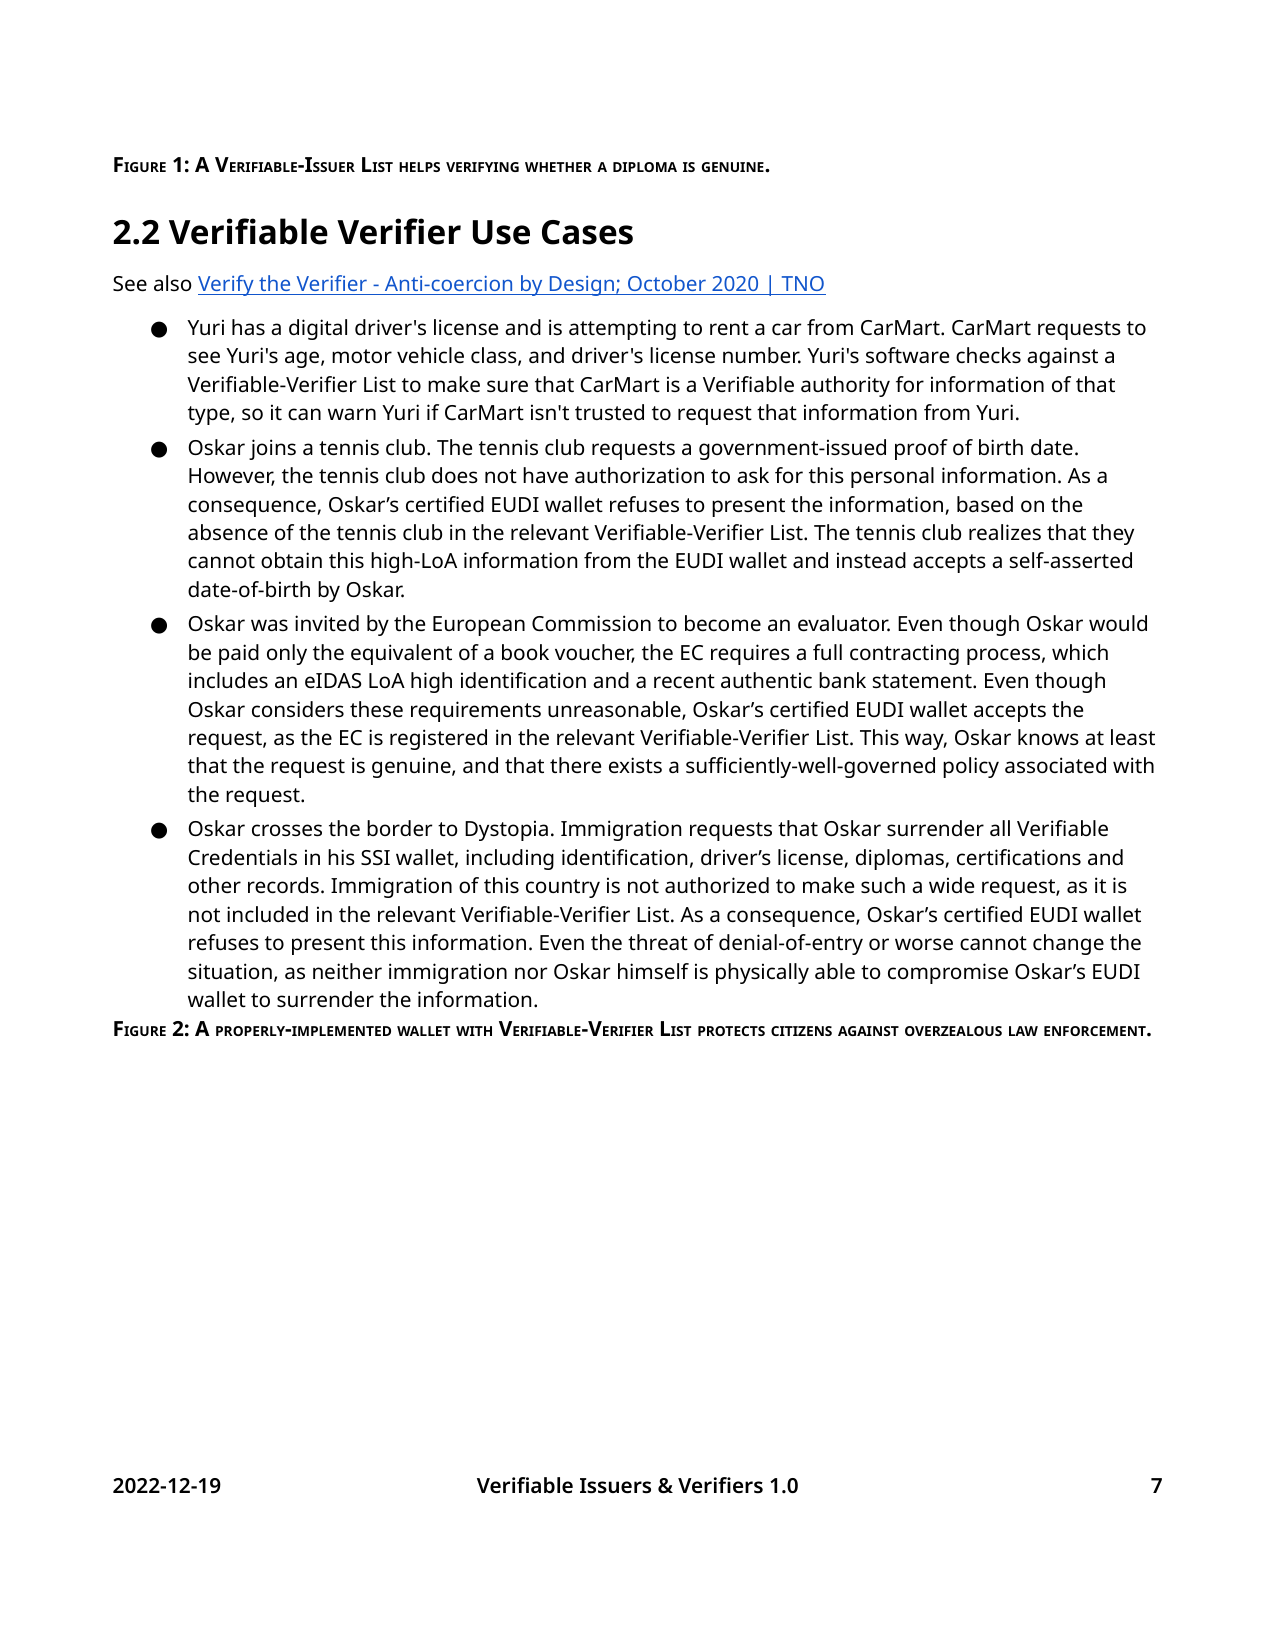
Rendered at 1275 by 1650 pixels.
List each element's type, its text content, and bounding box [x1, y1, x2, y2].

text See also Verify the Verifier - Anti-coercion by Design; October 2020 | TNO [112, 269, 1162, 298]
list Oskar joins a tennis club. The tennis club requests a government-issued proof of birth date. However, the tennis club does not have authorization to ask for this personal information. As a consequence, Oskar’s certified EUDI wallet refuses to present the information, based on the absence of the tennis club in the relevant Verifiable-Verifier List. The tennis club realizes that they cannot obtain this high-LoA information from the EUDI wallet and instead accepts a self-asserted date-of-birth by Oskar. [150, 433, 1162, 603]
text Figure 2: A properly-implemented wallet with Verifiable-Verifier List protects citizens against overzealous law enforcement. [112, 1014, 1162, 1042]
list Oskar was invited by the European Commission to become an evaluator. Even though Oskar would be paid only the equivalent of a book voucher, the EC requires a full contracting process, which includes an eIDAS LoA high identification and a recent authentic bank statement. Even though Oskar considers these requirements unreasonable, Oskar’s certified EUDI wallet accepts the request, as the EC is registered in the relevant Verifiable-Verifier List. This way, Oskar knows at least that the request is genuine, and that there exists a sufficiently-well-governed policy associated with the request. [150, 609, 1162, 808]
subtitle 2.2 Verifiable Verifier Use Cases [112, 208, 1162, 254]
list Yuri has a digital driver's license and is attempting to rent a car from CarMart. CarMart requests to see Yuri's age, motor vehicle class, and driver's license number. Yuri's software checks against a Verifiable-Verifier List to make sure that CarMart is a Verifiable authority for information of that type, so it can warn Yuri if CarMart isn't trusted to request that information from Yuri. [150, 313, 1162, 427]
list Oskar crosses the border to Dystopia. Immigration requests that Oskar surrender all Verifiable Credentials in his SSI wallet, including identification, driver’s license, diplomas, certifications and other records. Immigration of this country is not authorized to make such a wide request, as it is not included in the relevant Verifiable-Verifier List. As a consequence, Oskar’s certified EUDI wallet refuses to present this information. Even the threat of denial-of-entry or worse cannot change the situation, as neither immigration nor Oskar himself is physically able to compromise Oskar’s EUDI wallet to surrender the information. [150, 814, 1162, 1014]
text Figure 1: A Verifiable-Issuer List helps verifying whether a diploma is genuine. [112, 150, 1162, 178]
